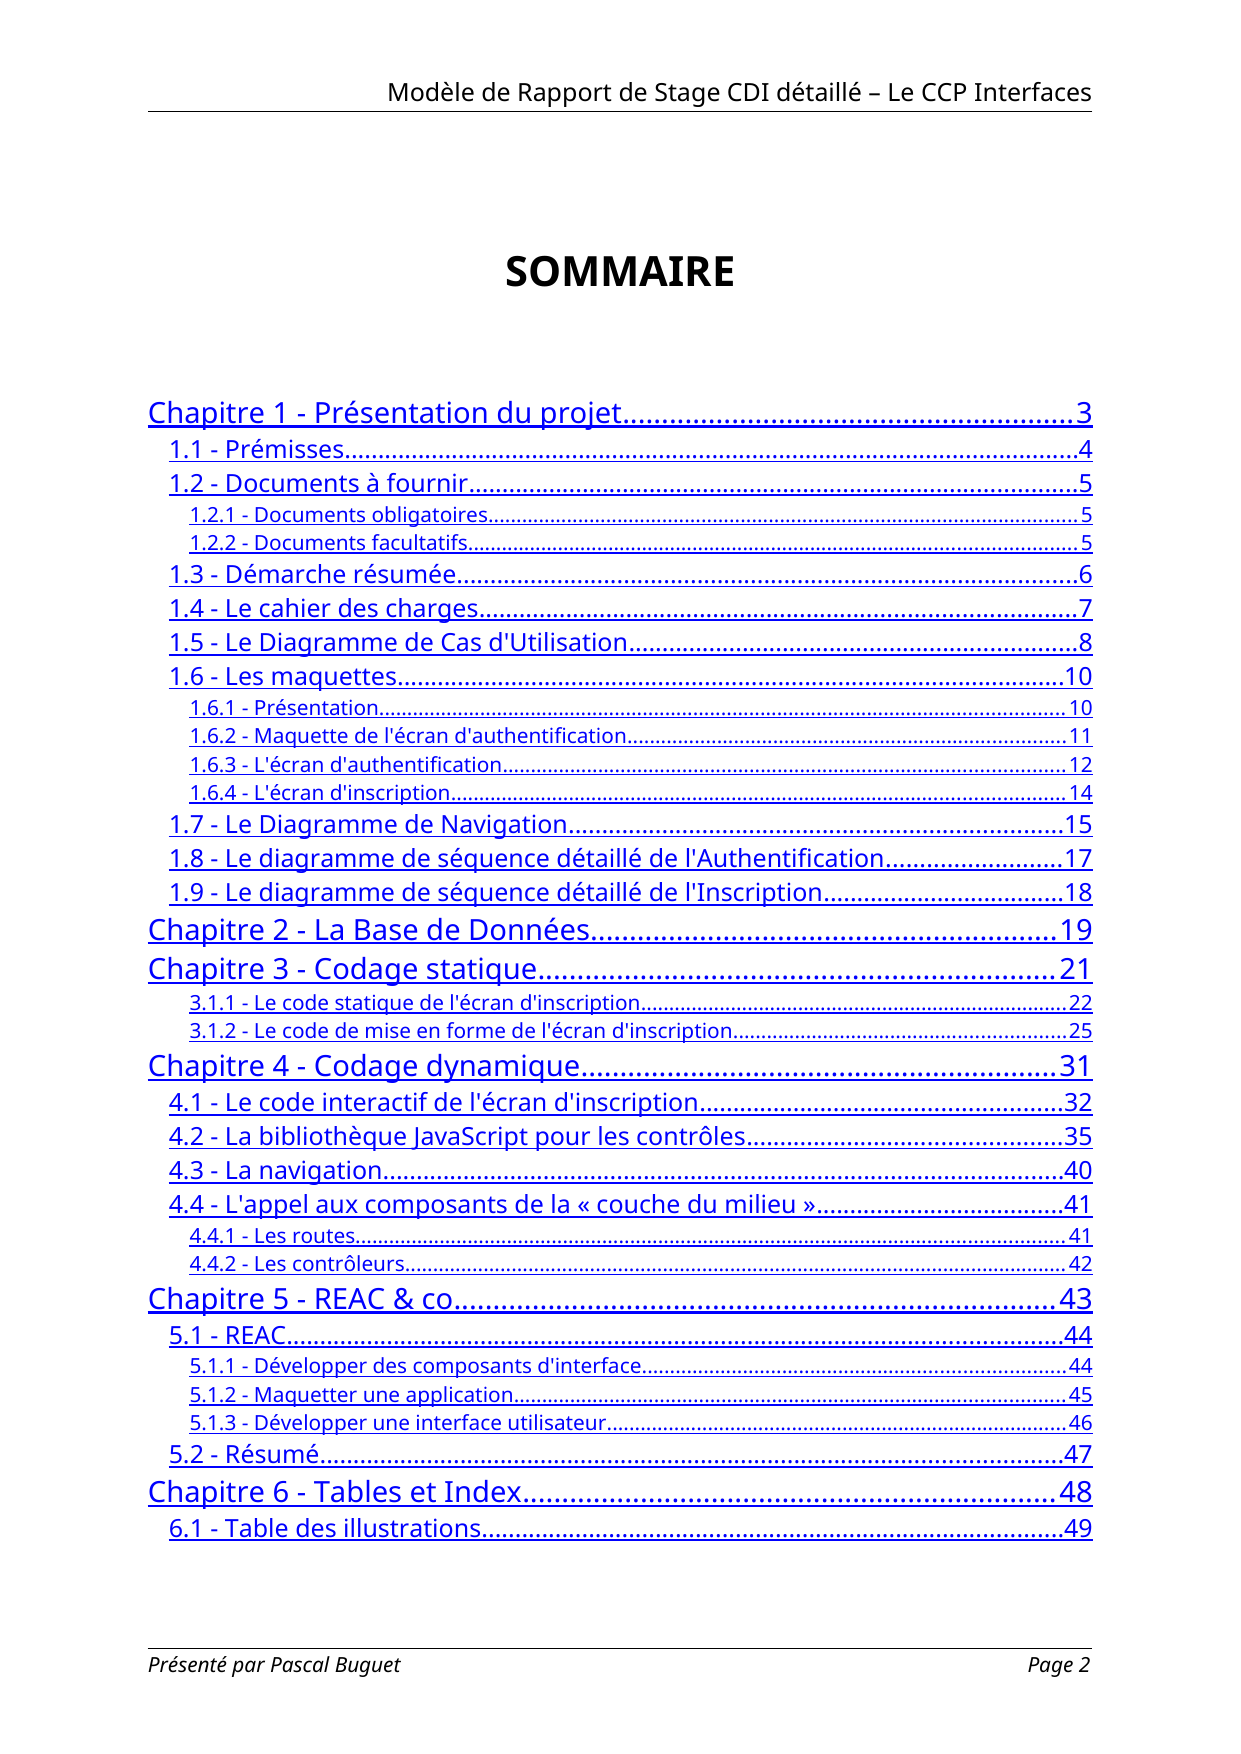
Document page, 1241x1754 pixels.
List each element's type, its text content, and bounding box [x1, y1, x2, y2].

text 1.1 - Prémisses 4 [168, 432, 1092, 461]
text 1.6.4 - L'écran d'inscription 14 [189, 778, 1092, 802]
text 4.3 - La navigation 40 [168, 1153, 1092, 1182]
text [168, 1183, 1092, 1187]
text [168, 870, 1092, 875]
text 5.1.1 - Développer des composants d'interface 44 [189, 1352, 1092, 1376]
text 1.2.2 - Documents facultatifs 5 [189, 528, 1092, 552]
text 1.6 - Les maquettes 10 [168, 659, 1092, 688]
text [148, 428, 1092, 432]
text [168, 1149, 1092, 1153]
text Chapitre 2 - La Base de Données 19 [148, 909, 1092, 942]
text [168, 620, 1092, 625]
text 1.4 - Le cahier des charges 7 [168, 591, 1092, 619]
text 4.1 - Le code interactif de l'écran d'inscription 32 [168, 1085, 1092, 1114]
text [168, 1467, 1092, 1471]
text [168, 462, 1092, 466]
text [168, 495, 1092, 500]
text 1.6.1 - Présentation 10 [189, 693, 1092, 717]
text Chapitre 6 - Tables et Index 48 [148, 1471, 1092, 1505]
text 5.1.2 - Maquetter une application 45 [189, 1380, 1092, 1404]
text [148, 1507, 1092, 1511]
text [168, 1115, 1092, 1119]
text [148, 944, 1092, 948]
text 1.6.3 - L'écran d'authentification 12 [189, 750, 1092, 774]
text 4.4.1 - Les routes 41 [189, 1221, 1092, 1245]
text [168, 587, 1092, 591]
text [148, 1081, 1092, 1085]
text 4.4.2 - Les contrôleurs 42 [189, 1249, 1092, 1274]
text [168, 655, 1092, 659]
text [168, 689, 1092, 693]
text 1.9 - Le diagramme de séquence détaillé de l'Inscription 18 [168, 875, 1092, 904]
text 1.3 - Démarche résumée 6 [168, 557, 1092, 586]
text 1.2.1 - Documents obligatoires 5 [189, 500, 1092, 524]
text 1.7 - Le Diagramme de Navigation 15 [168, 807, 1092, 836]
text [168, 837, 1092, 841]
text Chapitre 4 - Codage dynamique 31 [148, 1045, 1092, 1079]
text 5.1 - REAC 44 [168, 1318, 1092, 1346]
text [168, 1347, 1092, 1352]
text 4.4 - L'appel aux composants de la « couche du milieu » 41 [168, 1187, 1092, 1216]
text [148, 1314, 1092, 1318]
text 1.2 - Documents à fournir 5 [168, 466, 1092, 494]
text 1.6.2 - Maquette de l'écran d'authentification 11 [189, 721, 1092, 746]
text [148, 984, 1092, 988]
text Chapitre 3 - Codage statique 21 [148, 948, 1092, 982]
text 6.1 - Table des illustrations 49 [168, 1511, 1092, 1539]
text Chapitre 1 - Présentation du projet 3 [148, 392, 1092, 425]
text 4.2 - La bibliothèque JavaScript pour les contrôles 35 [168, 1119, 1092, 1148]
text 3.1.1 - Le code statique de l'écran d'inscription 22 [189, 988, 1092, 1012]
text 1.8 - Le diagramme de séquence détaillé de l'Authentification 17 [168, 841, 1092, 869]
text [168, 905, 1092, 909]
text [168, 1540, 1092, 1545]
text 3.1.2 - Le code de mise en forme de l'écran d'inscription 25 [189, 1017, 1092, 1041]
text 5.2 - Résumé 47 [168, 1437, 1092, 1466]
text [168, 1217, 1092, 1221]
text 5.1.3 - Développer une interface utilisateur 46 [189, 1408, 1092, 1433]
text 1.5 - Le Diagramme de Cas d'Utilisation 8 [168, 625, 1092, 654]
text SOMMAIRE [148, 241, 1092, 298]
text Chapitre 5 - REAC & co 43 [148, 1278, 1092, 1311]
